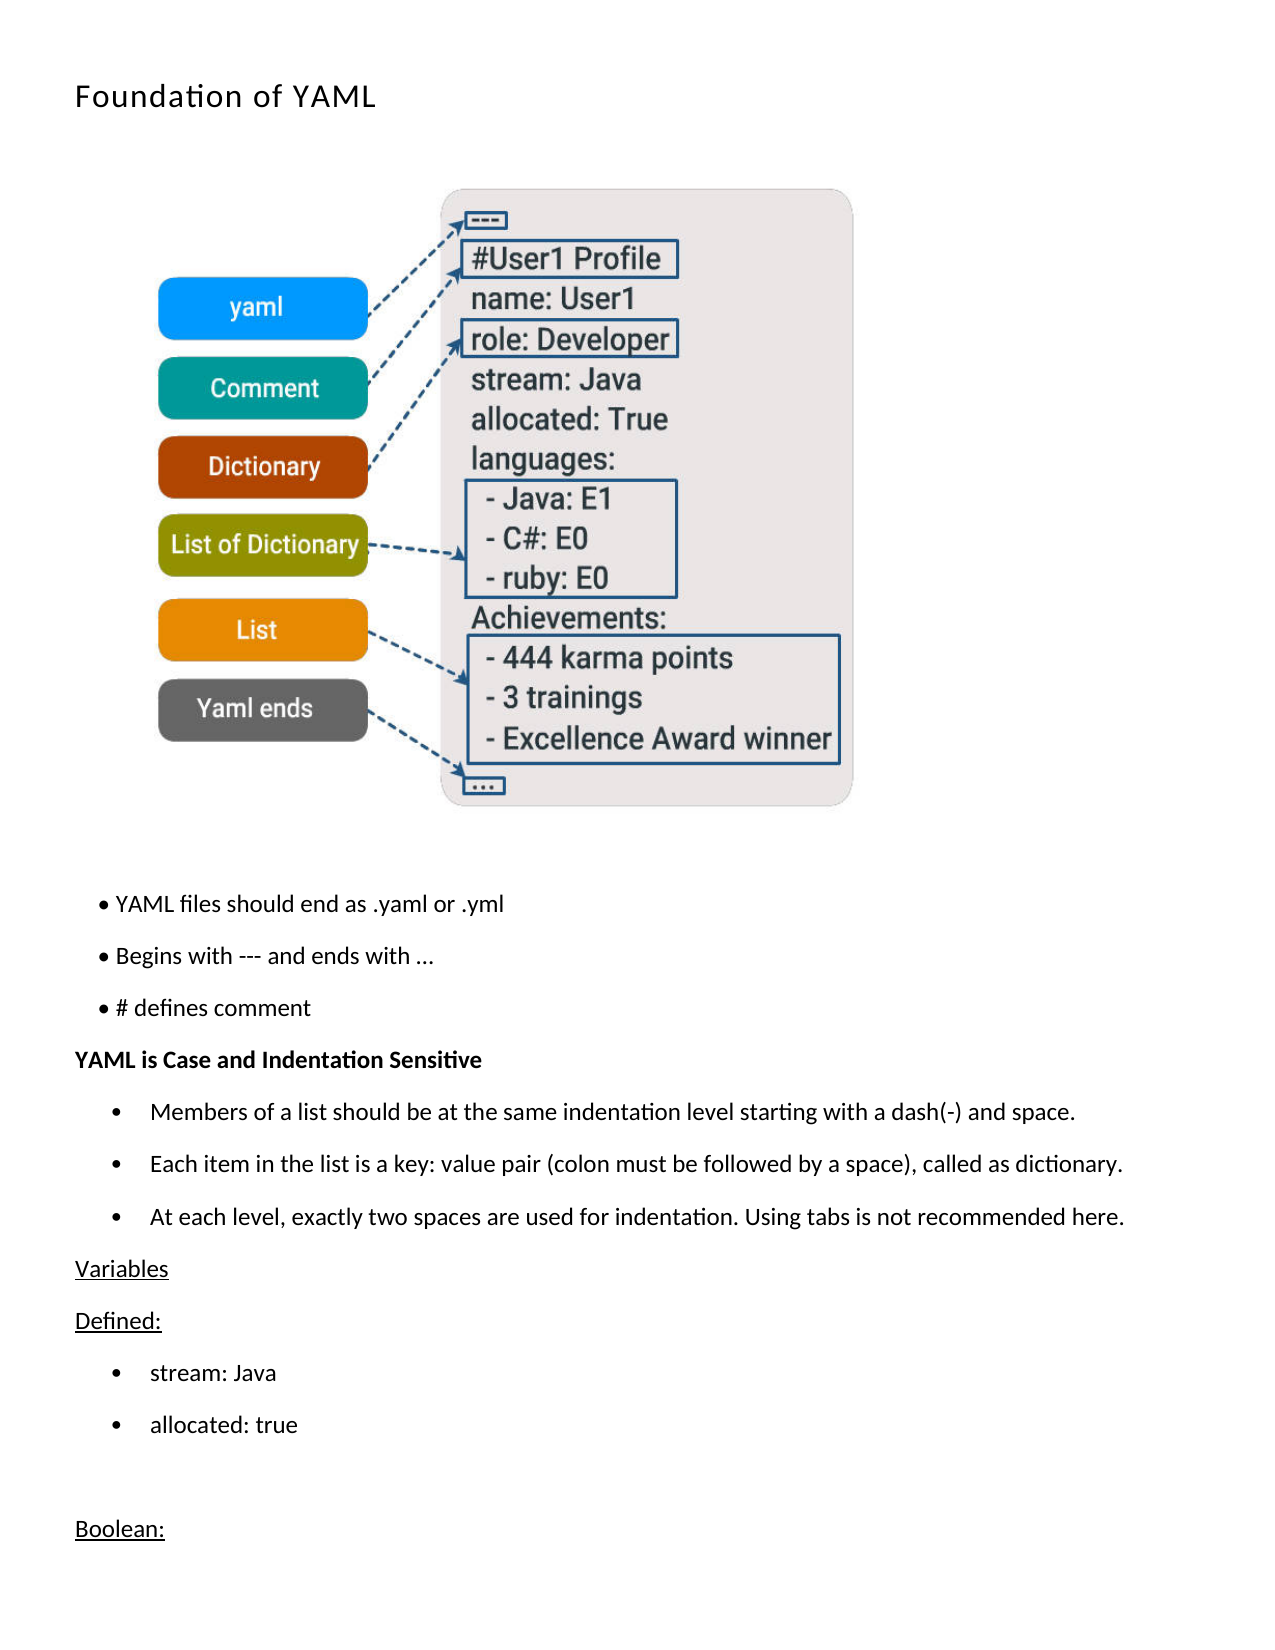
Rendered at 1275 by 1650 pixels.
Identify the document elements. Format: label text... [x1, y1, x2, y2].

list Members of a list should be at the same indentation level starting with a dash(-) and space. [112, 1089, 1200, 1127]
list stream: Java [112, 1350, 1200, 1387]
text Variables [75, 1246, 1200, 1283]
list Each item in the list is a key: value pair (colon must be followed by a space), called as dictionary. [112, 1142, 1200, 1179]
picture [121, 162, 868, 831]
text • YAML files should end as .yaml or .yml [75, 881, 1200, 919]
list allocated: true [112, 1402, 1200, 1439]
text Boolean: [75, 1506, 1200, 1544]
subtitle Foundation of YAML [75, 75, 1200, 116]
list At each level, exactly two spaces are used for indentation. Using tabs is not recommended here. [112, 1194, 1200, 1231]
text YAML is Case and Indentation Sensitive [75, 1037, 1200, 1075]
text • # defines comment [75, 985, 1200, 1023]
text • Begins with --- and ends with … [75, 933, 1200, 971]
text Defined: [75, 1298, 1200, 1335]
